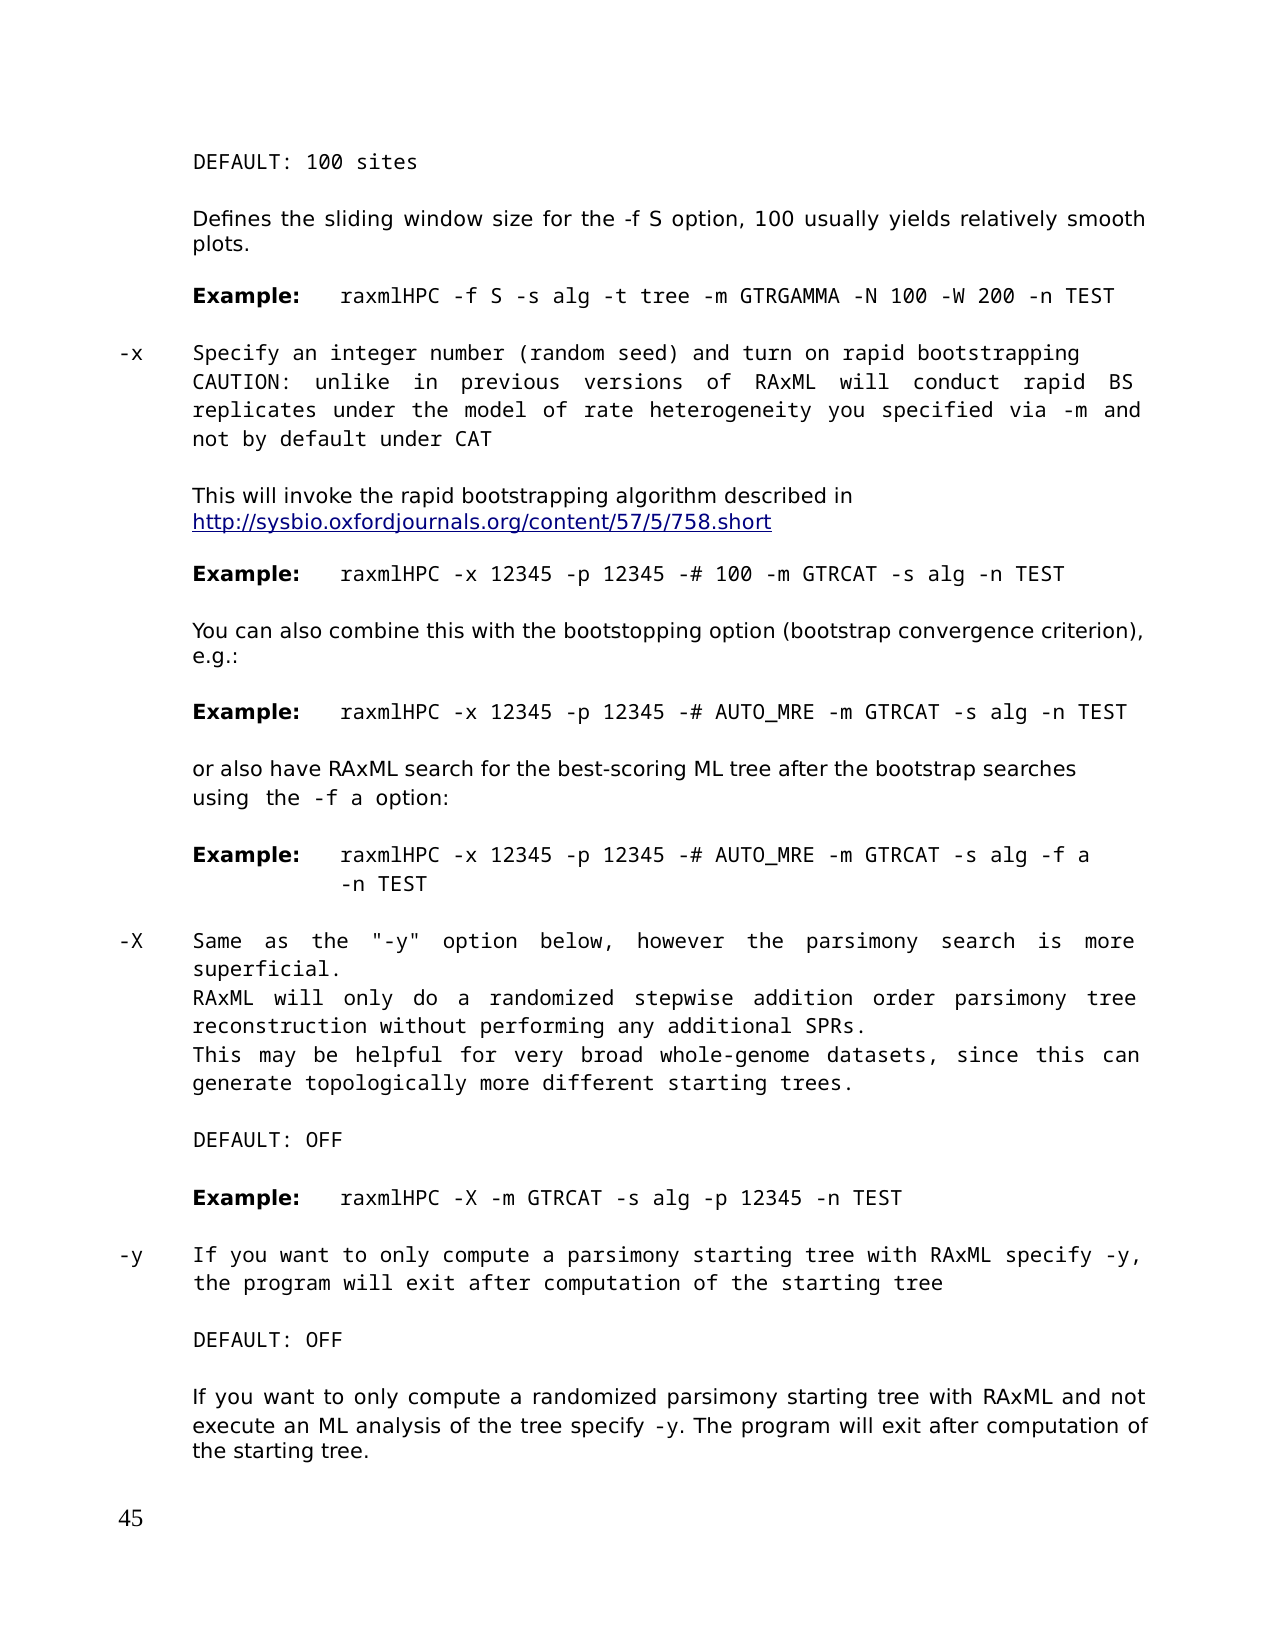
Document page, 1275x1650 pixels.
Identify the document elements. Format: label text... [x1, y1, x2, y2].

text You can also combine this with the bootstopping option (bootstrap convergence criterion), e.g.: [118, 616, 1157, 669]
text Example: raxmlHPC -X -m GTRCAT -s alg -p 12345 -n TEST [118, 1182, 1157, 1211]
text DEFAULT: OFF [118, 1125, 1157, 1154]
text This will invoke the rapid bootstrapping algorithm described in [118, 481, 1157, 509]
text DEFAULT: OFF [118, 1325, 1157, 1354]
text -x Specify an integer number (random seed) and turn on rapid bootstrapping [118, 338, 1157, 367]
text DEFAULT: 100 sites [118, 147, 1157, 175]
text the program will exit after computation of the starting tree [118, 1268, 1157, 1297]
text CAUTION: unlike in previous versions of RAxML will conduct rapid BS replicates under the model of rate heterogeneity you specified via -m and not by default under CAT [118, 367, 1157, 452]
text RAxML will only do a randomized stepwise addition order parsimony tree reconstruction without performing any additional SPRs. [118, 983, 1157, 1040]
text -y If you want to only compute a parsimony starting tree with RAxML specify -y, [118, 1239, 1157, 1268]
text or also have RAxML search for the best-scoring ML tree after the bootstrap searches using the -f a option: [118, 754, 1157, 811]
text This may be helpful for very broad whole-genome datasets, since this can generate topologically more different starting trees. [118, 1040, 1157, 1097]
text If you want to only compute a randomized parsimony starting tree with RAxML and not execute an ML analysis of the tree specify -y. The program will exit after computation of the starting tree. [118, 1382, 1157, 1464]
text http://sysbio.oxfordjournals.org/content/57/5/758.short [118, 509, 1157, 534]
text Defines the sliding window size for the -f S option, 100 usually yields relatively smooth plots. [118, 204, 1157, 257]
text Example: raxmlHPC -f S -s alg -t tree -m GTRGAMMA -N 100 -W 200 -n TEST [118, 281, 1157, 310]
text -n TEST [118, 868, 1157, 897]
text Example: raxmlHPC -x 12345 -p 12345 -# AUTO_MRE -m GTRCAT -s alg -n TEST [118, 697, 1157, 726]
text Example: raxmlHPC -x 12345 -p 12345 -# 100 -m GTRCAT -s alg -n TEST [118, 558, 1157, 587]
text -X Same as the "-y" option below, however the parsimony search is more superficial. [118, 926, 1157, 983]
text Example: raxmlHPC -x 12345 -p 12345 -# AUTO_MRE -m GTRCAT -s alg -f a [118, 840, 1157, 868]
